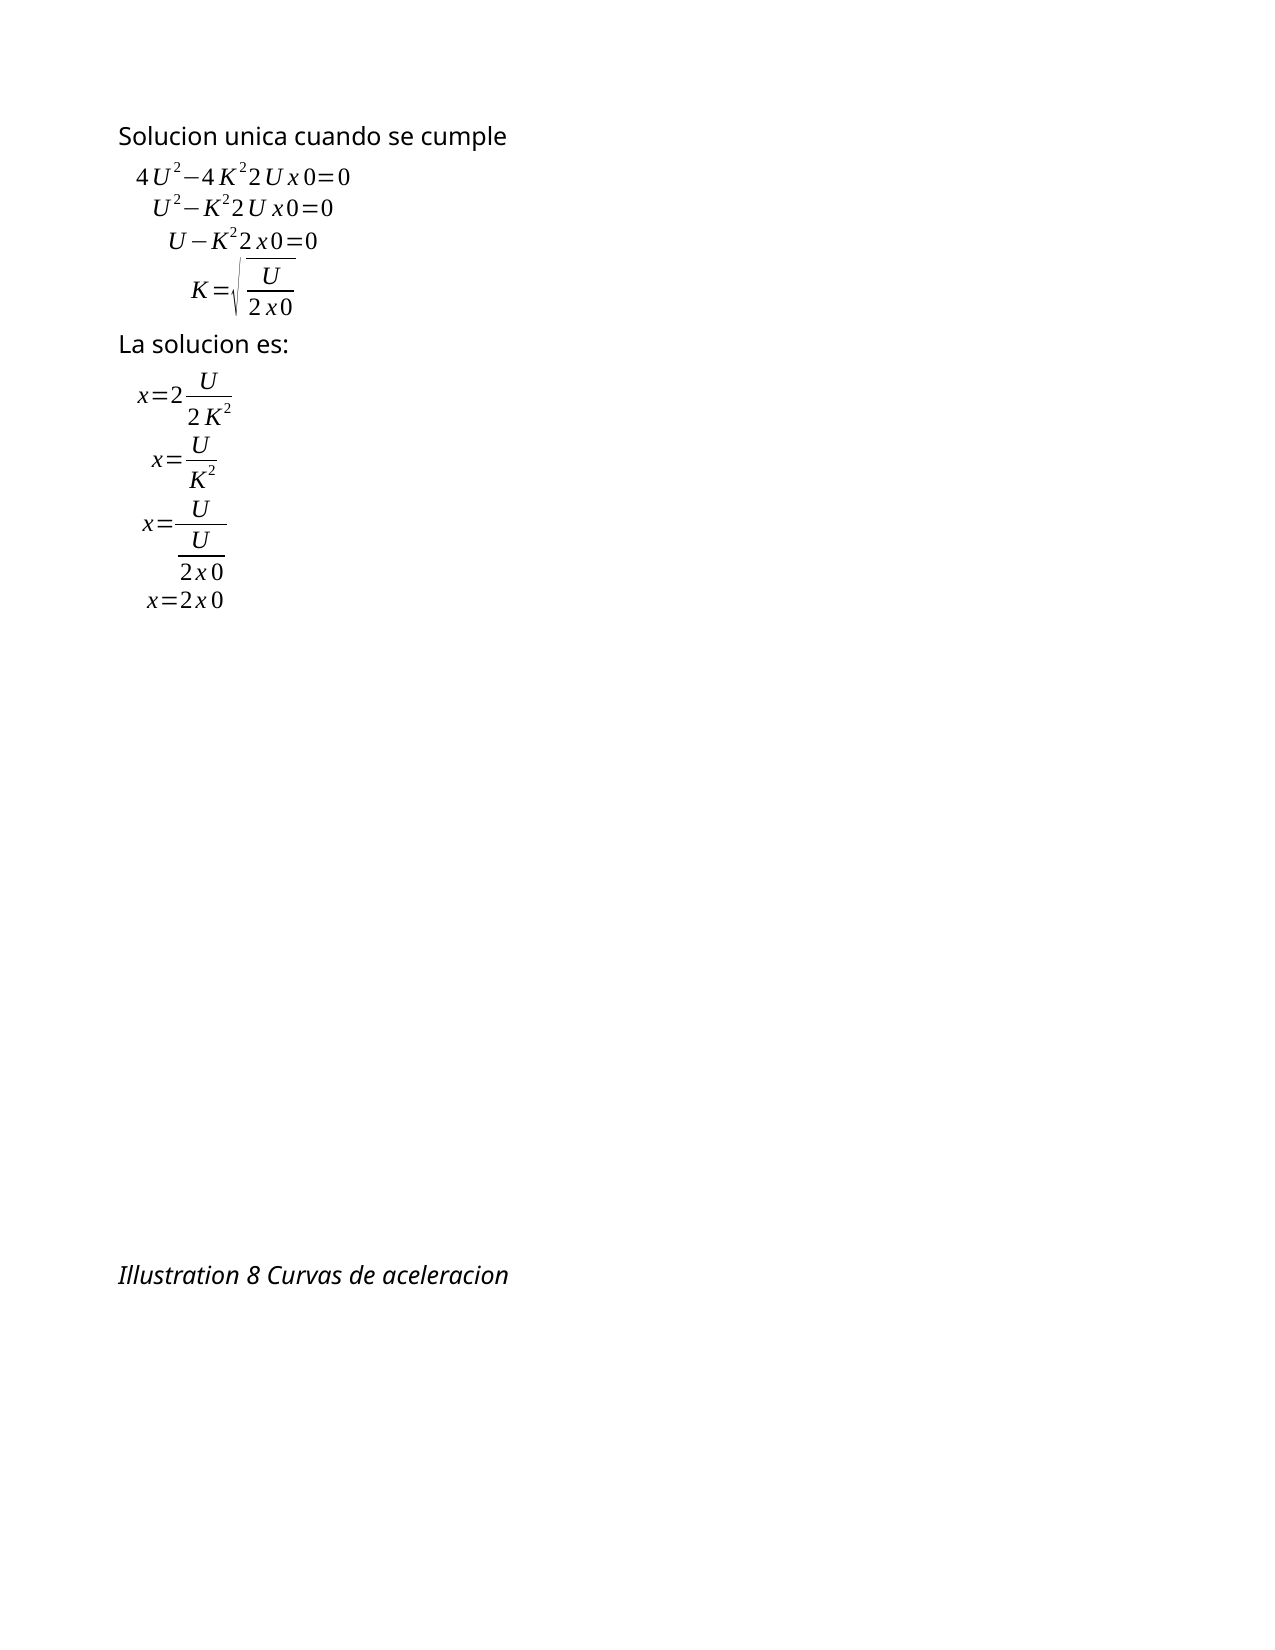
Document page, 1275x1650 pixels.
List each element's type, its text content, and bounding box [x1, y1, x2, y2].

text Illustration 8 Curvas de aceleracion [118, 687, 866, 1291]
text La solucion es: [118, 327, 1157, 361]
text Solucion unica cuando se cumple [118, 118, 1157, 152]
